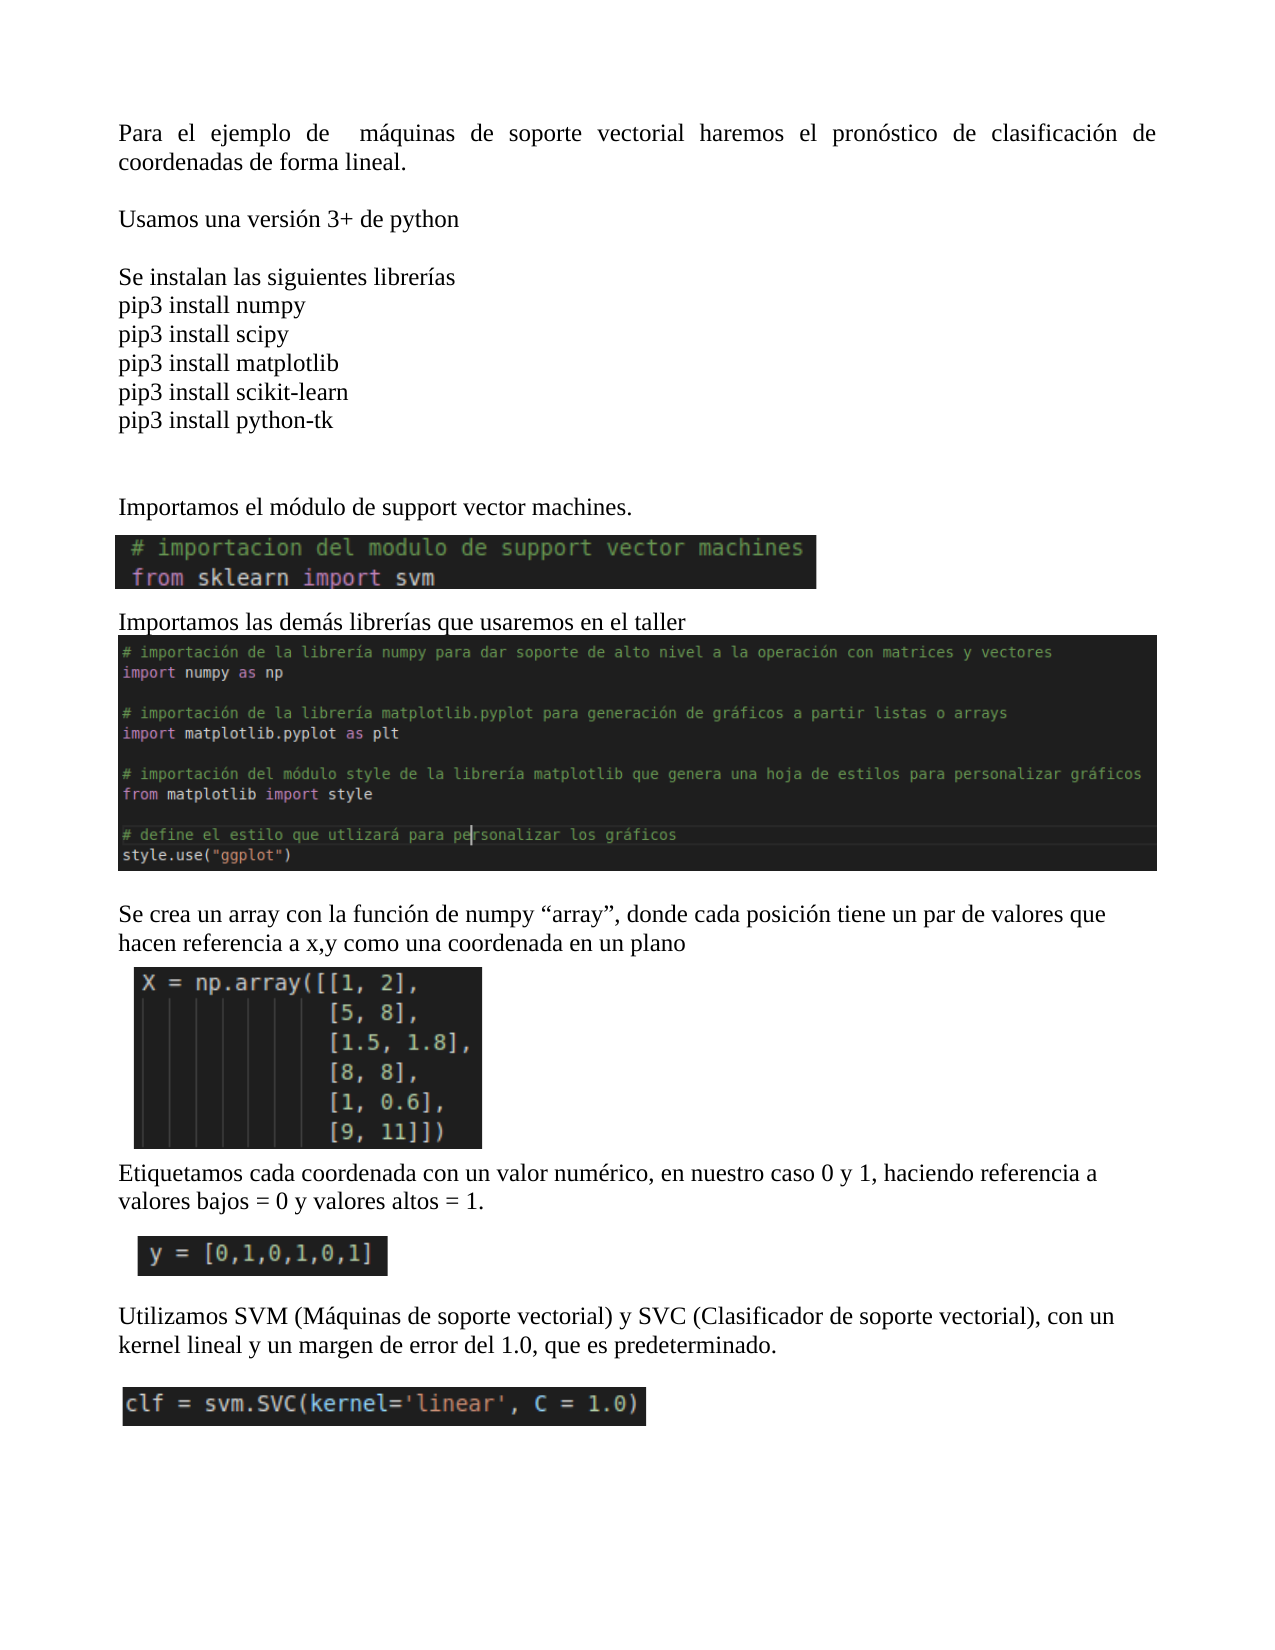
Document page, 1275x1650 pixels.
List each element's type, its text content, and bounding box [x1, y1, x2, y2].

text Etiquetamos cada coordenada con un valor numérico, en nuestro caso 0 y 1, haciendo referencia a valores bajos = 0 y valores altos = 1. [118, 1158, 1157, 1215]
text Importamos el módulo de support vector machines. [118, 492, 1157, 521]
text pip3 install matplotlib [118, 348, 1157, 377]
text pip3 install numpy [118, 291, 1157, 319]
picture [137, 1236, 388, 1276]
text Importamos las demás librerías que usaremos en el taller [118, 607, 1157, 635]
picture [115, 535, 817, 589]
text pip3 install scikit-learn [118, 377, 1157, 406]
text Para el ejemplo de máquinas de soporte vectorial haremos el pronóstico de clasificación de coordenadas de forma lineal. [118, 118, 1157, 176]
picture [122, 1387, 647, 1426]
text pip3 install scipy [118, 319, 1157, 348]
text Usamos una versión 3+ de python [118, 204, 1157, 233]
text Se crea un array con la función de numpy “array”, donde cada posición tiene un par de valores que hacen referencia a x,y como una coordenada en un plano [118, 899, 1157, 956]
picture [133, 967, 483, 1149]
text Se instalan las siguientes librerías [118, 262, 1157, 291]
picture [118, 635, 1157, 871]
text pip3 install python-tk [118, 406, 1157, 434]
text Utilizamos SVM (Máquinas de soporte vectorial) y SVC (Clasificador de soporte vectorial), con un kernel lineal y un margen de error del 1.0, que es predeterminado. [118, 1301, 1157, 1359]
